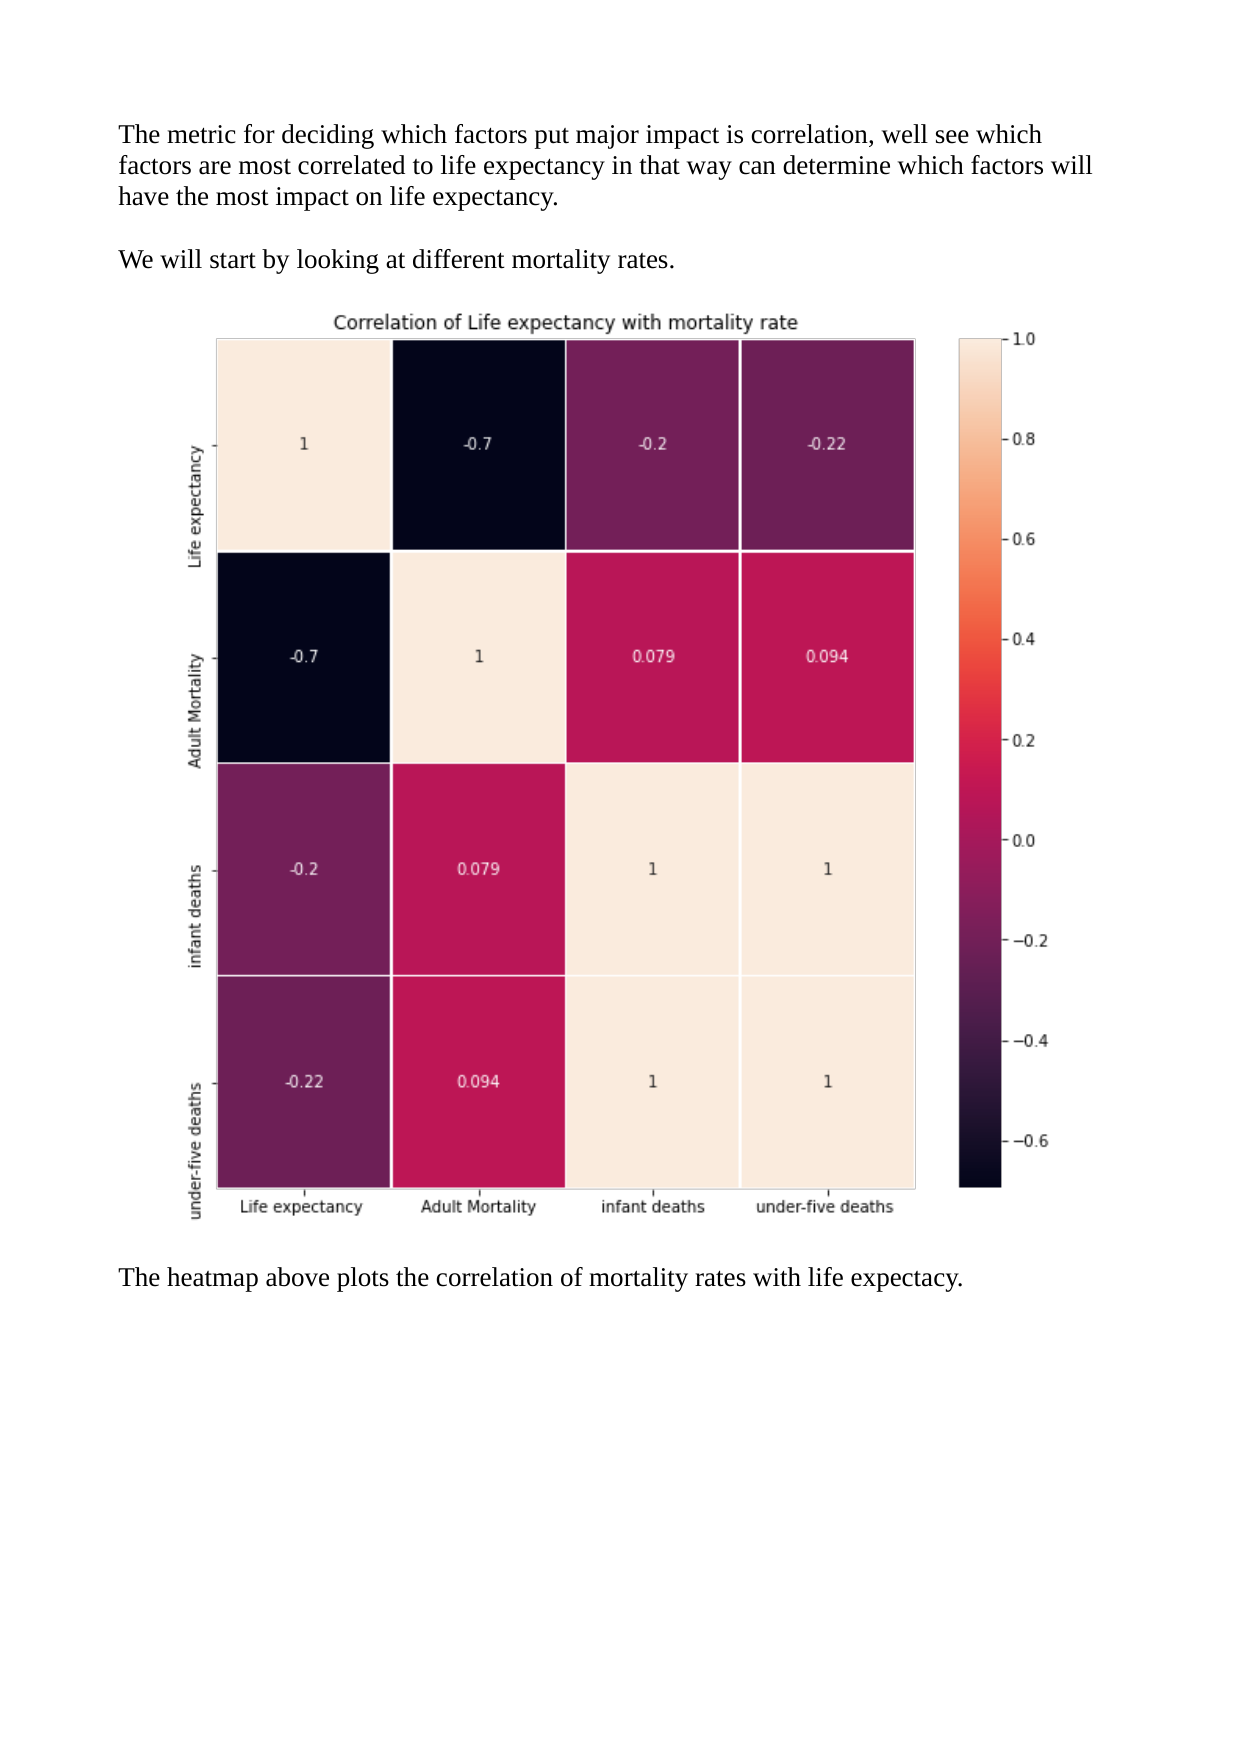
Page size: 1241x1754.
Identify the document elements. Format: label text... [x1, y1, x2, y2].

text We will start by looking at different mortality rates. [118, 243, 1122, 274]
picture [179, 303, 1061, 1230]
text The heatmap above plots the correlation of mortality rates with life expectacy. [118, 1261, 1122, 1292]
text The metric for deciding which factors put major impact is correlation, well see which factors are most correlated to life expectancy in that way can determine which factors will have the most impact on life expectancy. [118, 118, 1122, 212]
